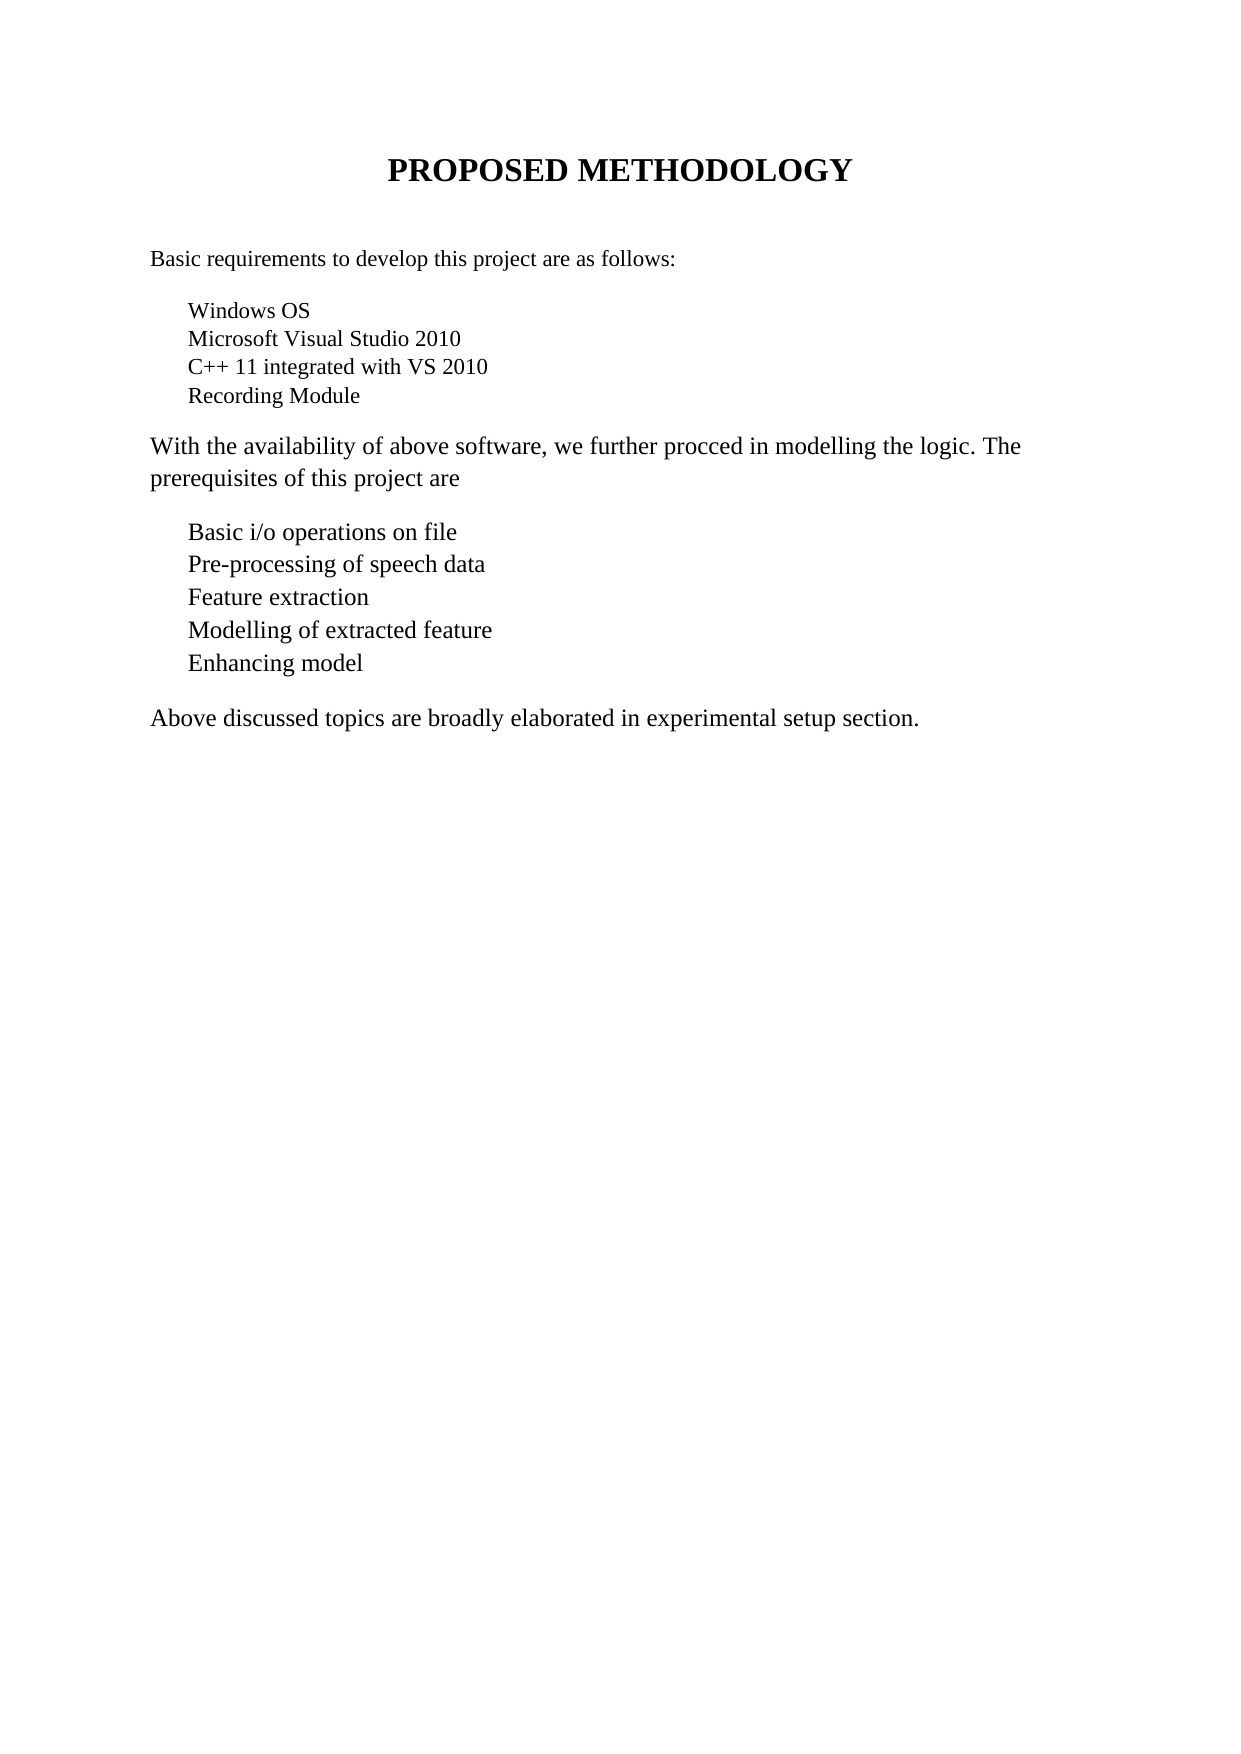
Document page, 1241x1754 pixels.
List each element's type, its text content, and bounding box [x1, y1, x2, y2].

text Basic requirements to develop this project are as follows: [150, 245, 1103, 272]
text With the availability of above software, we further procced in modelling the logic. The prerequisites of this project are [150, 431, 1103, 492]
list C++ 11 integrated with VS 2010 [150, 353, 1103, 379]
text Above discussed topics are broadly elaborated in experimental setup section. [150, 703, 1103, 731]
list Pre-processing of speech data [150, 549, 1103, 578]
list Basic i/o operations on file [150, 517, 1103, 545]
list Recording Module [150, 382, 1103, 408]
list Modelling of extracted feature [150, 616, 1103, 644]
list Enhancing model [150, 648, 1103, 677]
list Windows OS [150, 297, 1103, 323]
list Microsoft Visual Studio 2010 [150, 325, 1103, 352]
list Feature extraction [150, 582, 1103, 611]
subtitle PROPOSED METHODOLOGY [198, 150, 1043, 188]
